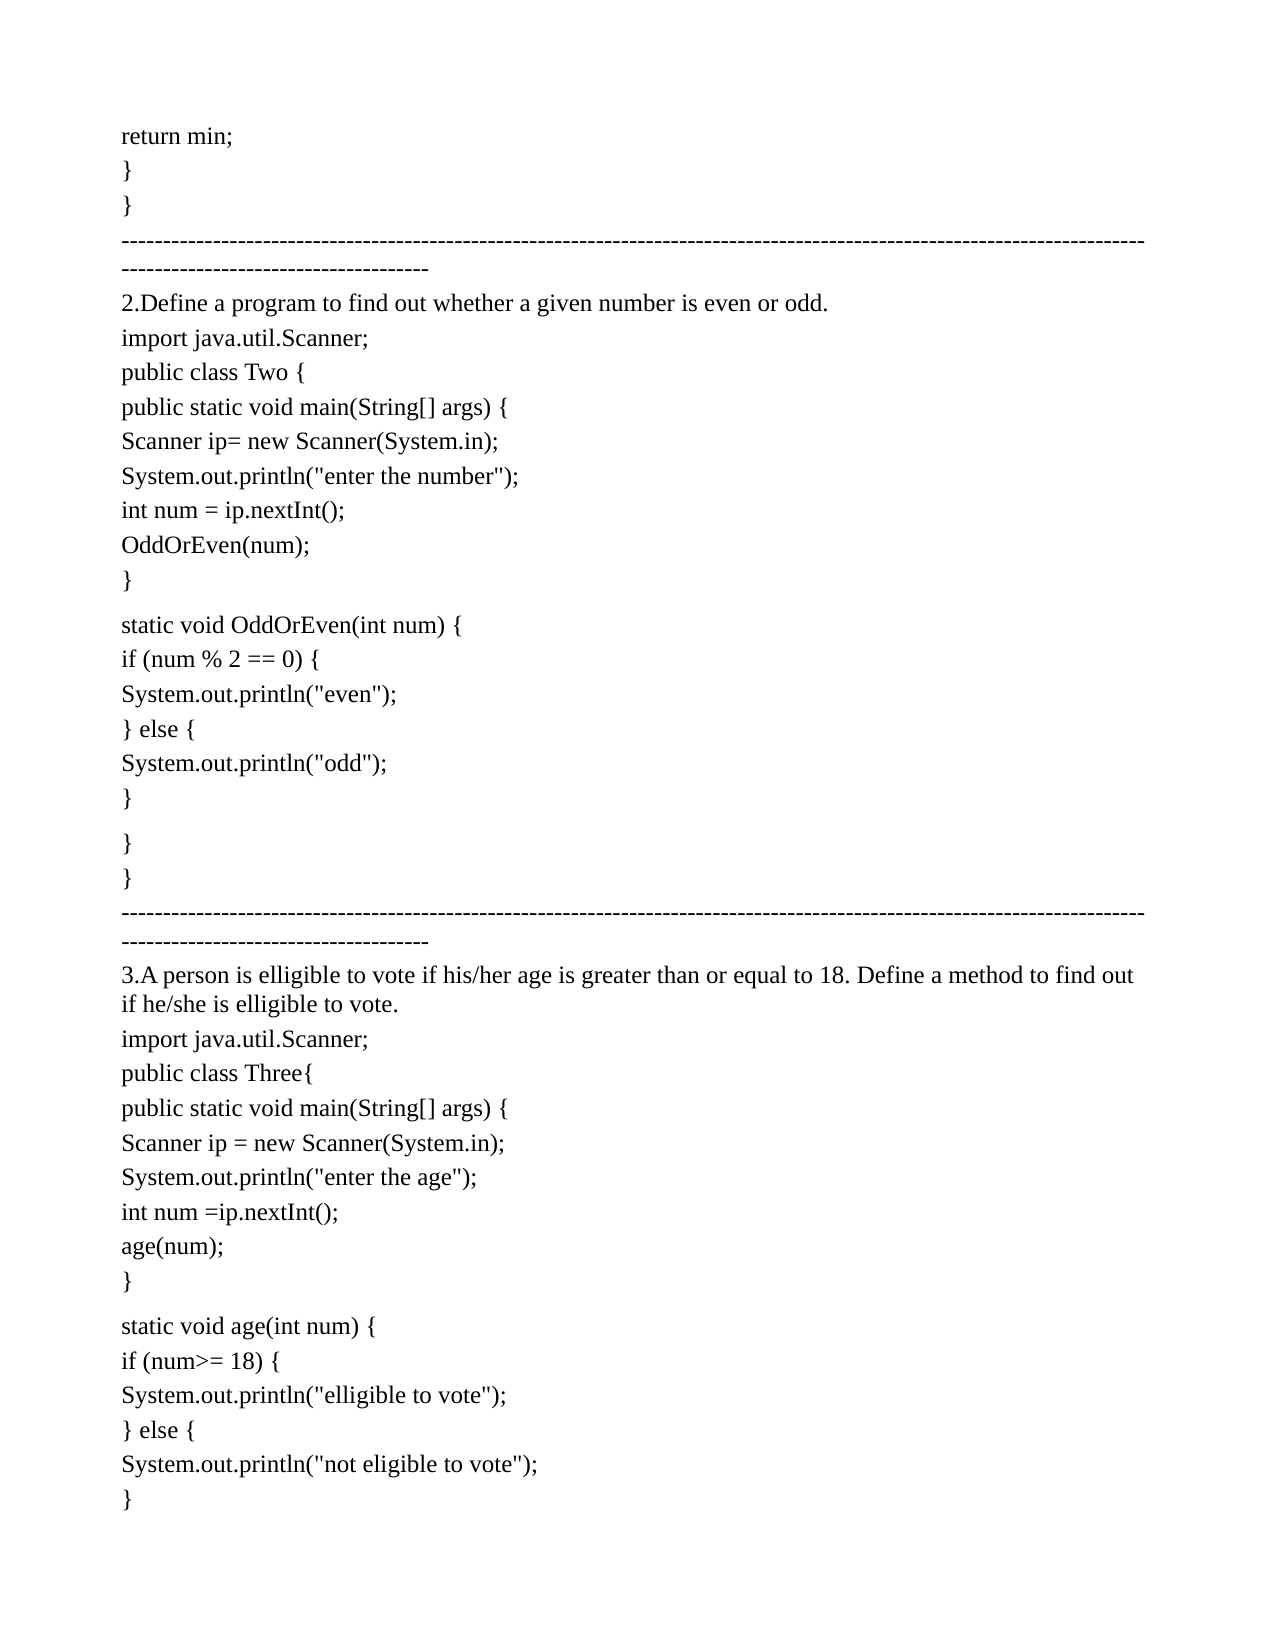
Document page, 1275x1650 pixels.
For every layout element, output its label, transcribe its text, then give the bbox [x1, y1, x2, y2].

table_header if (num>= 18) { [118, 1343, 299, 1377]
table_header static void OddOrEven(int num) { [118, 607, 482, 642]
table_header return min; [118, 118, 250, 153]
table_header } [118, 153, 151, 187]
table_header import java.util.Scanner; [118, 1021, 387, 1056]
table_header } [118, 780, 151, 814]
table_header age(num); [118, 1229, 242, 1263]
table_header } [118, 562, 151, 596]
table_header } [118, 1263, 151, 1298]
table_header System.out.println("enter the age"); [118, 1159, 496, 1194]
table_header [118, 1298, 133, 1308]
table_header System.out.println("not eligible to vote"); [118, 1447, 556, 1481]
table_header 3.A person is elligible to vote if his/her age is greater than or equal to 18. Define a method to find out if he/she is elligible to vote. [118, 958, 1157, 1021]
table_header Scanner ip= new Scanner(System.in); [118, 424, 517, 458]
table_header [118, 596, 133, 607]
table_header public class Two { [118, 354, 324, 389]
table_header ---------------------------------------------------------------------------------------------------------------------------------------------------------------- [118, 894, 1157, 958]
table_header [118, 1516, 133, 1526]
table_header 2.Define a program to find out whether a given number is even or odd. [118, 285, 848, 320]
table_header } [118, 860, 151, 894]
table_header public class Three{ [118, 1056, 333, 1090]
table_header System.out.println("enter the number"); [118, 458, 537, 493]
table_header Scanner ip = new Scanner(System.in); [118, 1125, 523, 1159]
table_header int num = ip.nextInt(); [118, 493, 363, 527]
table_header [118, 815, 133, 825]
table_header OddOrEven(num); [118, 527, 328, 562]
table_header import java.util.Scanner; [118, 320, 387, 354]
table_header public static void main(String[] args) { [118, 1090, 528, 1125]
table_header } [118, 825, 151, 860]
table_header System.out.println("odd"); [118, 745, 405, 780]
table_header ---------------------------------------------------------------------------------------------------------------------------------------------------------------- [118, 222, 1157, 285]
table_header } else { [118, 711, 214, 745]
table_header } [118, 1481, 151, 1516]
table_header int num =ip.nextInt(); [118, 1194, 357, 1228]
table_header public static void main(String[] args) { [118, 389, 528, 423]
table_header System.out.println("even"); [118, 676, 415, 711]
table_header if (num % 2 == 0) { [118, 642, 339, 676]
table_header static void age(int num) { [118, 1308, 396, 1343]
table_header System.out.println("elligible to vote"); [118, 1378, 525, 1412]
table_header } [118, 187, 151, 222]
table_header } else { [118, 1412, 214, 1447]
